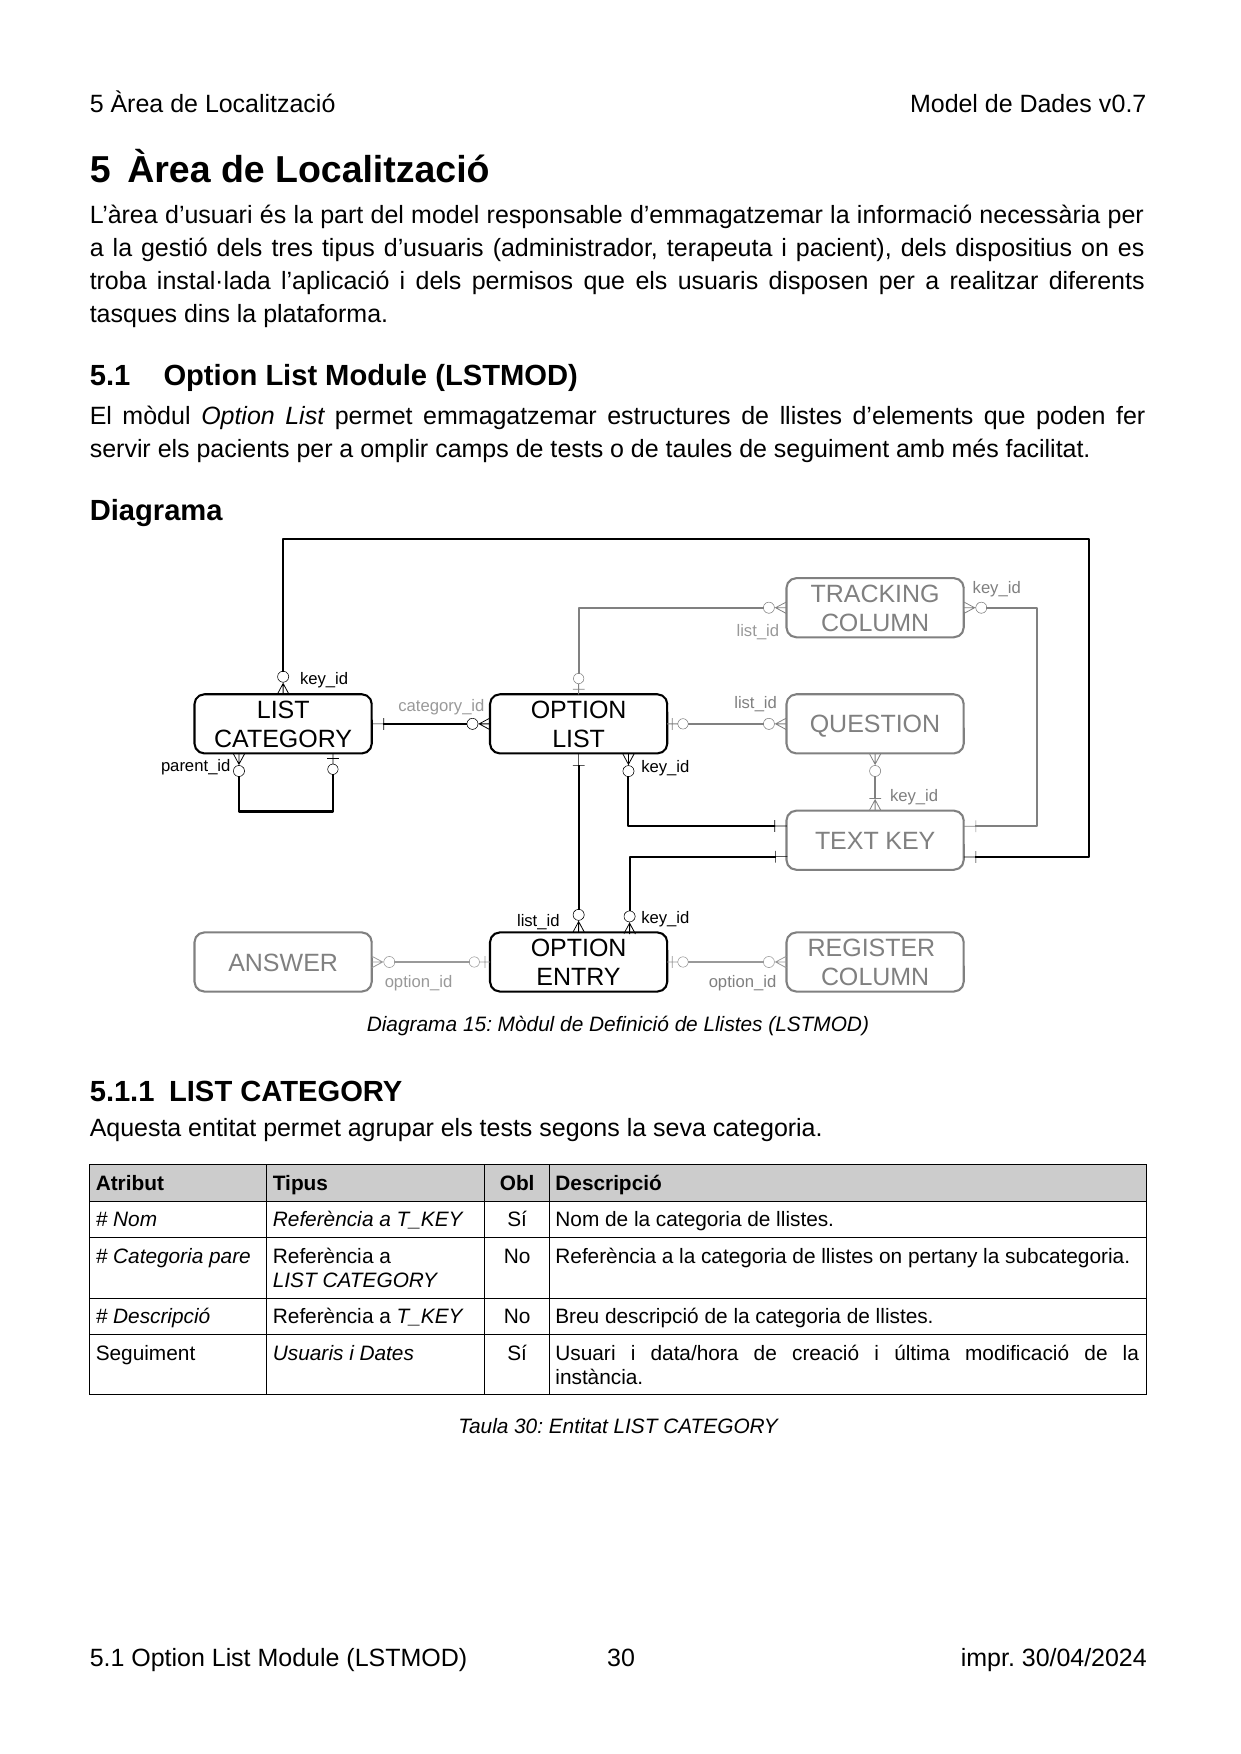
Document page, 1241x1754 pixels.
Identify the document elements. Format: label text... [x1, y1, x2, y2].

subtitle LIST CATEGORY [89, 542, 1146, 1107]
subtitle Àrea de Localització [89, 148, 1146, 191]
table_cell # Nom [90, 1202, 266, 1237]
table_cell Usuari i data/hora de creació i última modificació de la instància. [550, 1335, 1146, 1394]
table_cell Nom de la categoria de llistes. [550, 1202, 1146, 1237]
table_cell Breu descripció de la categoria de llistes. [550, 1299, 1146, 1334]
table_cell # Descripció [90, 1299, 266, 1334]
table_cell No [485, 1238, 549, 1297]
table_header Descripció [550, 1165, 1146, 1201]
text L’àrea d’usuari és la part del model responsable d’emmagatzemar la informació necessària per a la gestió dels tres tipus d’usuaris (administrador, terapeuta i pacient), dels dispositius on es troba instal·lada l’aplicació i dels permisos que els usuaris disposen per a realitzar diferents tasques dins la plataforma. [89, 200, 1146, 327]
subtitle [284, 540, 1088, 551]
text El mòdul Option List permet emmagatzemar estructures de llistes d’elements que poden fer servir els pacients per a omplir camps de tests o de taules de seguiment amb més facilitat. [89, 401, 1146, 462]
table_cell Sí [485, 1202, 549, 1237]
table_cell Seguiment [90, 1335, 266, 1394]
table_cell Usuaris i Dates [267, 1335, 484, 1394]
text Taula 30: Entitat LIST CATEGORY [89, 1414, 1146, 1438]
text Diagrama 15: Mòdul de Definició de Llistes (LSTMOD) [146, 551, 1090, 1035]
subtitle Option List Module (LSTMOD) [89, 358, 1146, 392]
subtitle Diagrama [89, 493, 1146, 527]
table_cell Referència a LIST CATEGORY [267, 1238, 484, 1297]
table_cell # Categoria pare [90, 1238, 266, 1297]
table_header Atribut [90, 1165, 266, 1201]
table_cell No [485, 1299, 549, 1334]
table_cell Referència a T_KEY [267, 1299, 484, 1334]
table_cell Sí [485, 1335, 549, 1394]
table_cell Referència a la categoria de llistes on pertany la subcategoria. [550, 1238, 1146, 1297]
table_header Obl [485, 1165, 549, 1201]
table_header Tipus [267, 1165, 484, 1201]
subtitle [146, 539, 282, 551]
text Aquesta entitat permet agrupar els tests segons la seva categoria. [89, 1113, 1146, 1142]
table_cell Referència a T_KEY [267, 1202, 484, 1237]
